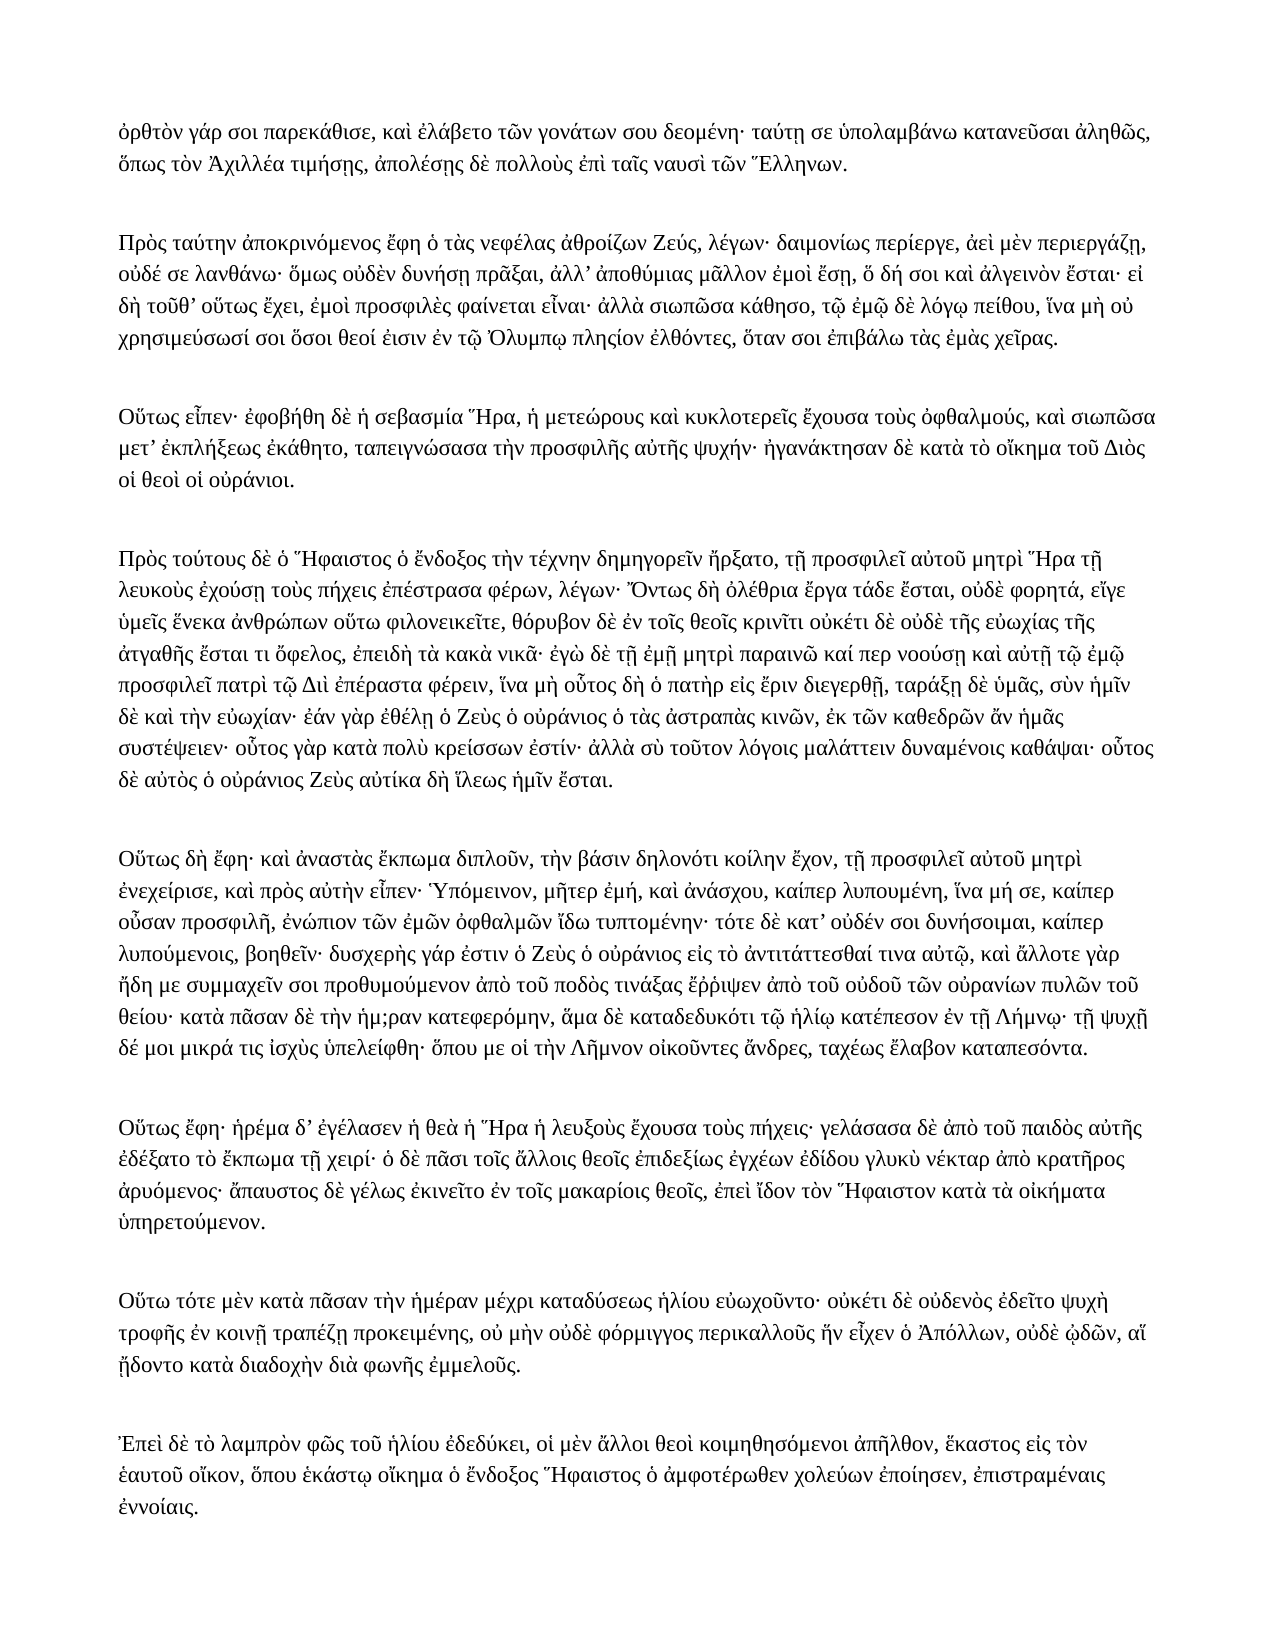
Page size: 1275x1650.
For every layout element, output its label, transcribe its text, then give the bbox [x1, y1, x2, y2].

text Οὕτως δὴ ἔφη· καὶ ἀναστὰς ἔκπωμα διπλοῦν, τὴν βάσιν δηλονότι κοίλην ἔχον, τῇ προσφιλεῖ αὐτοῦ μητρὶ ἐνεχείρισε, καὶ πρὸς αὐτὴν εἶπεν· Ὑπόμεινον, μῆτερ ἐμή, καὶ ἀνάσχου, καίπερ λυπουμένη, ἵνα μή σε, καίπερ οὖσαν προσφιλῆ, ἐνώπιον τῶν ἐμῶν ὀφθαλμῶν ἴδω τυπτομένην· τότε δὲ κατ’ οὐδέν σοι δυνήσοιμαι, καίπερ λυπούμενοις, βοηθεῖν· δυσχερὴς γάρ ἐστιν ὁ Ζεὺς ὁ οὐράνιος εἰς τὸ ἀντιτάττεσθαί τινα αὐτῷ, καὶ ἄλλοτε γὰρ ἤδη με συμμαχεῖν σοι προθυμούμενον ἀπὸ τοῦ ποδὸς τινάξας ἔῤῥιψεν ἀπὸ τοῦ οὐδοῦ τῶν οὐρανίων πυλῶν τοῦ θείου· κατὰ πᾶσαν δὲ τὴν ἡμ;ραν κατεφερόμην, ἅμα δὲ καταδεδυκότι τῷ ἡλίῳ κατέπεσον ἐν τῇ Λήμνῳ· τῇ ψυχῇ δέ μοι μικρά τις ἰσχὺς ὑπελείφθη· ὅπου με οἱ τὴν Λῆμνον οἰκοῦντες ἄνδρες, ταχέως ἔλαβον καταπεσόντα. [118, 845, 1157, 1061]
text ὀρθτὸν γάρ σοι παρεκάθισε, καὶ ἐλάβετο τῶν γονάτων σου δεομένη· ταύτῃ σε ὑπολαμβάνω κατανεῦσαι ἀληθῶς, ὅπως τὸν Ἀχιλλέα τιμήσῃς, ἀπολέσῃς δὲ πολλοὺς ἐπὶ ταῖς ναυσὶ τῶν Ἕλληνων. [118, 118, 1157, 176]
text Πρὸς ταύτην ἀποκρινόμενος ἔφη ὁ τὰς νεφέλας ἀθροίζων Ζεύς, λέγων· δαιμονίως περίεργε, ἀεὶ μὲν περιεργάζῃ, οὐδέ σε λανθάνω· ὅμως οὐδὲν δυνήσῃ πρᾶξαι, ἀλλ’ ἀποθύμιας μᾶλλον ἐμοὶ ἔσῃ, ὅ δή σοι καὶ ἀλγεινὸν ἔσται· εἰ δὴ τοῦθ’ οὕτως ἔχει, ἐμοὶ προσφιλὲς φαίνεται εἶναι· ἀλλὰ σιωπῶσα κάθησο, τῷ ἐμῷ δὲ λόγῳ πείθου, ἵνα μὴ οὐ χρησιμεύσωσί σοι ὅσοι θεοί ἐισιν ἐν τῷ Ὀλυμπῳ πληςίον ἐλθόντες, ὅταν σοι ἐπιβάλω τὰς ἐμὰς χεῖρας. [118, 229, 1157, 350]
text Οὕτως εἶπεν· ἐφοβήθη δὲ ἡ σεβασμία Ἥρα, ἡ μετεώρους καὶ κυκλοτερεῖς ἔχουσα τοὺς ὀφθαλμούς, καὶ σιωπῶσα μετ’ ἐκπλήξεως ἐκάθητο, ταπειγνώσασα τὴν προσφιλῆς αὐτῆς ψυχήν· ἠγανάκτησαν δὲ κατὰ τὸ οἴκημα τοῦ Διὸς οἱ θεοὶ οἱ οὐράνιοι. [118, 403, 1157, 492]
text Οὕτω τότε μὲν κατὰ πᾶσαν τὴν ἡμέραν μέχρι καταδύσεως ἡλίου εὐωχοῦντο· οὐκέτι δὲ οὐδενὸς ἐδεῖτο ψυχὴ τροφῆς ἐν κοινῇ τραπέζῃ προκειμένης, οὐ μὴν οὐδὲ φόρμιγγος περικαλλοῦς ἥν εἶχεν ὁ Ἀπόλλων, οὐδὲ ᾠδῶν, αἵ ᾔδοντο κατὰ διαδοχὴν διὰ φωνῆς ἐμμελοῦς. [118, 1287, 1157, 1377]
text Οὕτως ἔφη· ἡρέμα δ’ ἐγέλασεν ἡ θεὰ ἡ Ἥρα ἡ λευξοὺς ἔχουσα τοὺς πήχεις· γελάσασα δὲ ἀπὸ τοῦ παιδὸς αὐτῆς ἐδέξατο τὸ ἔκπωμα τῇ χειρί· ὁ δὲ πᾶσι τοῖς ἄλλοις θεοῖς ἐπιδεξίως ἐγχέων ἐδίδου γλυκὺ νέκταρ ἀπὸ κρατῆρος ἀρυόμενος· ἄπαυστος δὲ γέλως ἐκινεῖτο ἐν τοῖς μακαρίοις θεοῖς, ἐπεὶ ἴδον τὸν Ἥφαιστον κατὰ τὰ οἰκήματα ὑπηρετούμενον. [118, 1114, 1157, 1235]
text Πρὸς τούτους δὲ ὁ Ἥφαιστος ὁ ἔνδοξος τὴν τέχνην δημηγορεῖν ἤρξατο, τῇ προσφιλεῖ αὐτοῦ μητρὶ Ἥρα τῇ λευκοὺς ἐχούσῃ τοὺς πήχεις ἐπέστρασα φέρων, λέγων· Ὄντως δὴ ὀλέθρια ἔργα τάδε ἔσται, οὐδὲ φορητά, εἴγε ὑμεῖς ἕνεκα ἀνθρώπων οὕτω φιλονεικεῖτε, θόρυβον δὲ ἐν τοῖς θεοῖς κρινῖτι οὐκέτι δὲ οὐδὲ τῆς εὐωχίας τῆς ἀτγαθῆς ἔσται τι ὄφελος, ἐπειδὴ τὰ κακὰ νικᾶ· ἐγὼ δὲ τῇ ἐμῇ μητρὶ παραινῶ καί περ νοούσῃ καὶ αὐτῇ τῷ ἐμῷ προσφιλεῖ πατρὶ τῷ Διὶ ἐπέραστα φέρειν, ἵνα μὴ οὗτος δὴ ὁ πατὴρ εἰς ἔριν διεγερθῇ, ταράξῃ δὲ ὑμᾶς, σὺν ἡμῖν δὲ καὶ τὴν εὐωχίαν· ἐάν γὰρ ἐθέλῃ ὁ Ζεὺς ὁ οὐράνιος ὁ τὰς ἀστραπὰς κινῶν, ἐκ τῶν καθεδρῶν ἄν ἡμᾶς συστέψειεν· οὗτος γὰρ κατὰ πολὺ κρείσσων ἐστίν· ἀλλὰ σὺ τοῦτον λόγοις μαλάττειν δυναμένοις καθάψαι· οὗτος δὲ αὐτὸς ὁ οὐράνιος Ζεὺς αὐτίκα δὴ ἵλεως ἡμῖν ἔσται. [118, 545, 1157, 792]
text Ἐπεὶ δὲ τὸ λαμπρὸν φῶς τοῦ ἡλίου ἐδεδύκει, οἱ μὲν ἄλλοι θεοὶ κοιμηθησόμενοι ἀπῆλθον, ἕκαστος εἰς τὸν ἑαυτοῦ οἴκον, ὅπου ἑκάστῳ οἴκημα ὁ ἔνδοξος Ἥφαιστος ὁ ἀμφοτέρωθεν χολεύων ἐποίησεν, ἐπιστραμέναις ἐννοίαις. [118, 1430, 1157, 1519]
